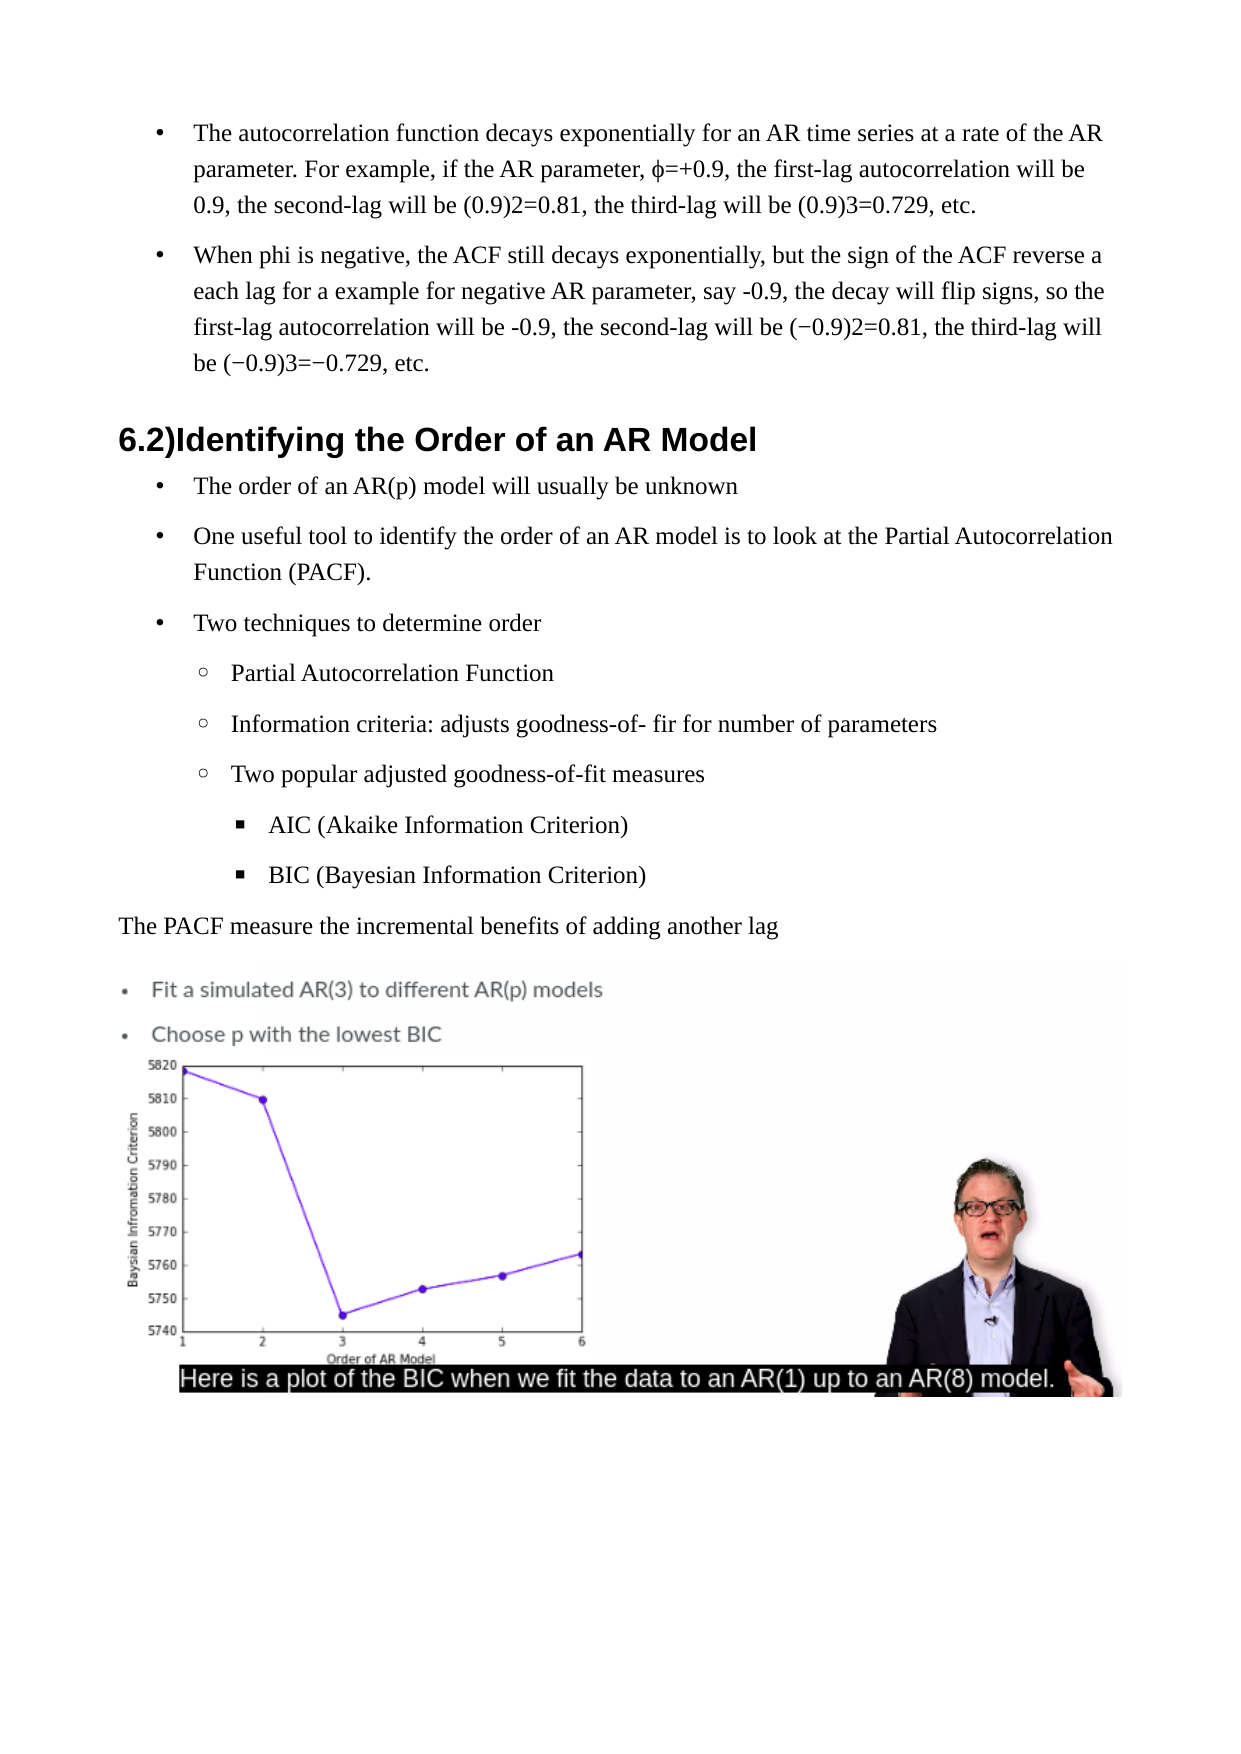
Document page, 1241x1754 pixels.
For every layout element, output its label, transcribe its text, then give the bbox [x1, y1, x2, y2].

picture [118, 961, 1123, 1397]
list Two popular adjusted goodness-of-fit measures [193, 759, 1122, 788]
list AIC (Akaike Information Criterion) [231, 810, 1122, 839]
list Partial Autocorrelation Function [193, 658, 1122, 687]
list Two techniques to determine order [156, 608, 1122, 637]
text The PACF measure the incremental benefits of adding another lag [118, 911, 1122, 940]
list The autocorrelation function decays exponentially for an AR time series at a rate of the AR parameter. For example, if the AR parameter, ϕ=+0.9, the first-lag autocorrelation will be 0.9, the second-lag will be (0.9)2=0.81, the third-lag will be (0.9)3=0.729, etc. [156, 118, 1122, 219]
list Information criteria: adjusts goodness-of- fir for number of parameters [193, 709, 1122, 738]
list BIC (Bayesian Information Criterion) [231, 860, 1122, 889]
subtitle 6.2)Identifying the Order of an AR Model [118, 420, 1122, 458]
list The order of an AR(p) model will usually be unknown [156, 471, 1122, 499]
list One useful tool to identify the order of an AR model is to look at the Partial Autocorrelation Function (PACF). [156, 521, 1122, 586]
list When phi is negative, the ACF still decays exponentially, but the sign of the ACF reverse a each lag for a example for negative AR parameter, say -0.9, the decay will flip signs, so the first-lag autocorrelation will be -0.9, the second-lag will be (−0.9)2=0.81, the third-lag will be (−0.9)3=−0.729, etc. [156, 241, 1122, 377]
